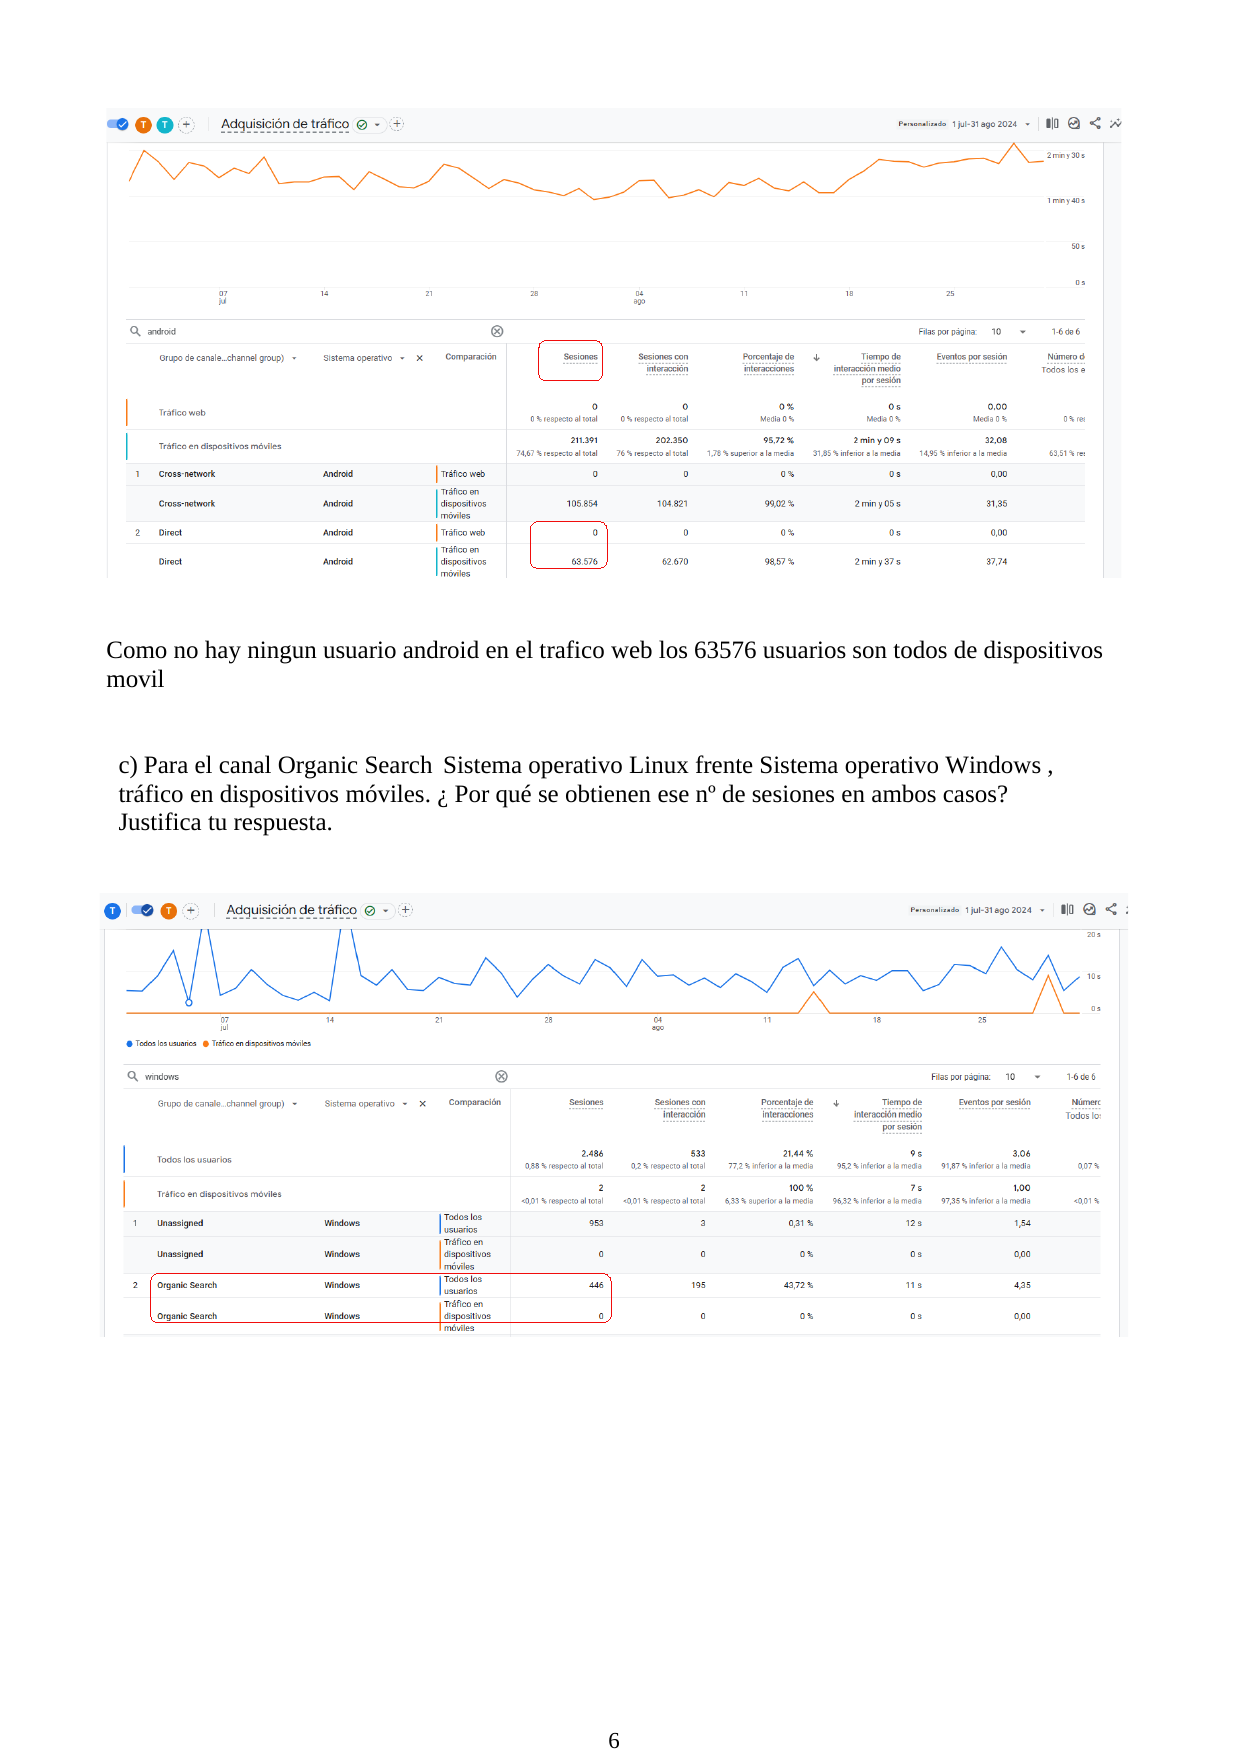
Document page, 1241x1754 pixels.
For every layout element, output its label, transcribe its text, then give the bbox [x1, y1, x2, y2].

picture [99, 893, 1129, 1337]
text Como no hay ningun usuario android en el trafico web los 63576 usuarios son todos de dispositivos movil [106, 635, 1121, 692]
picture [106, 108, 1122, 578]
list Para el canal Organic Search Sistema operativo Linux frente Sistema operativo Windows , tráfico en dispositivos móviles. ¿ Por qué se obtienen ese nº de sesiones en ambos casos? Justifica tu respuesta. [118, 750, 1097, 836]
